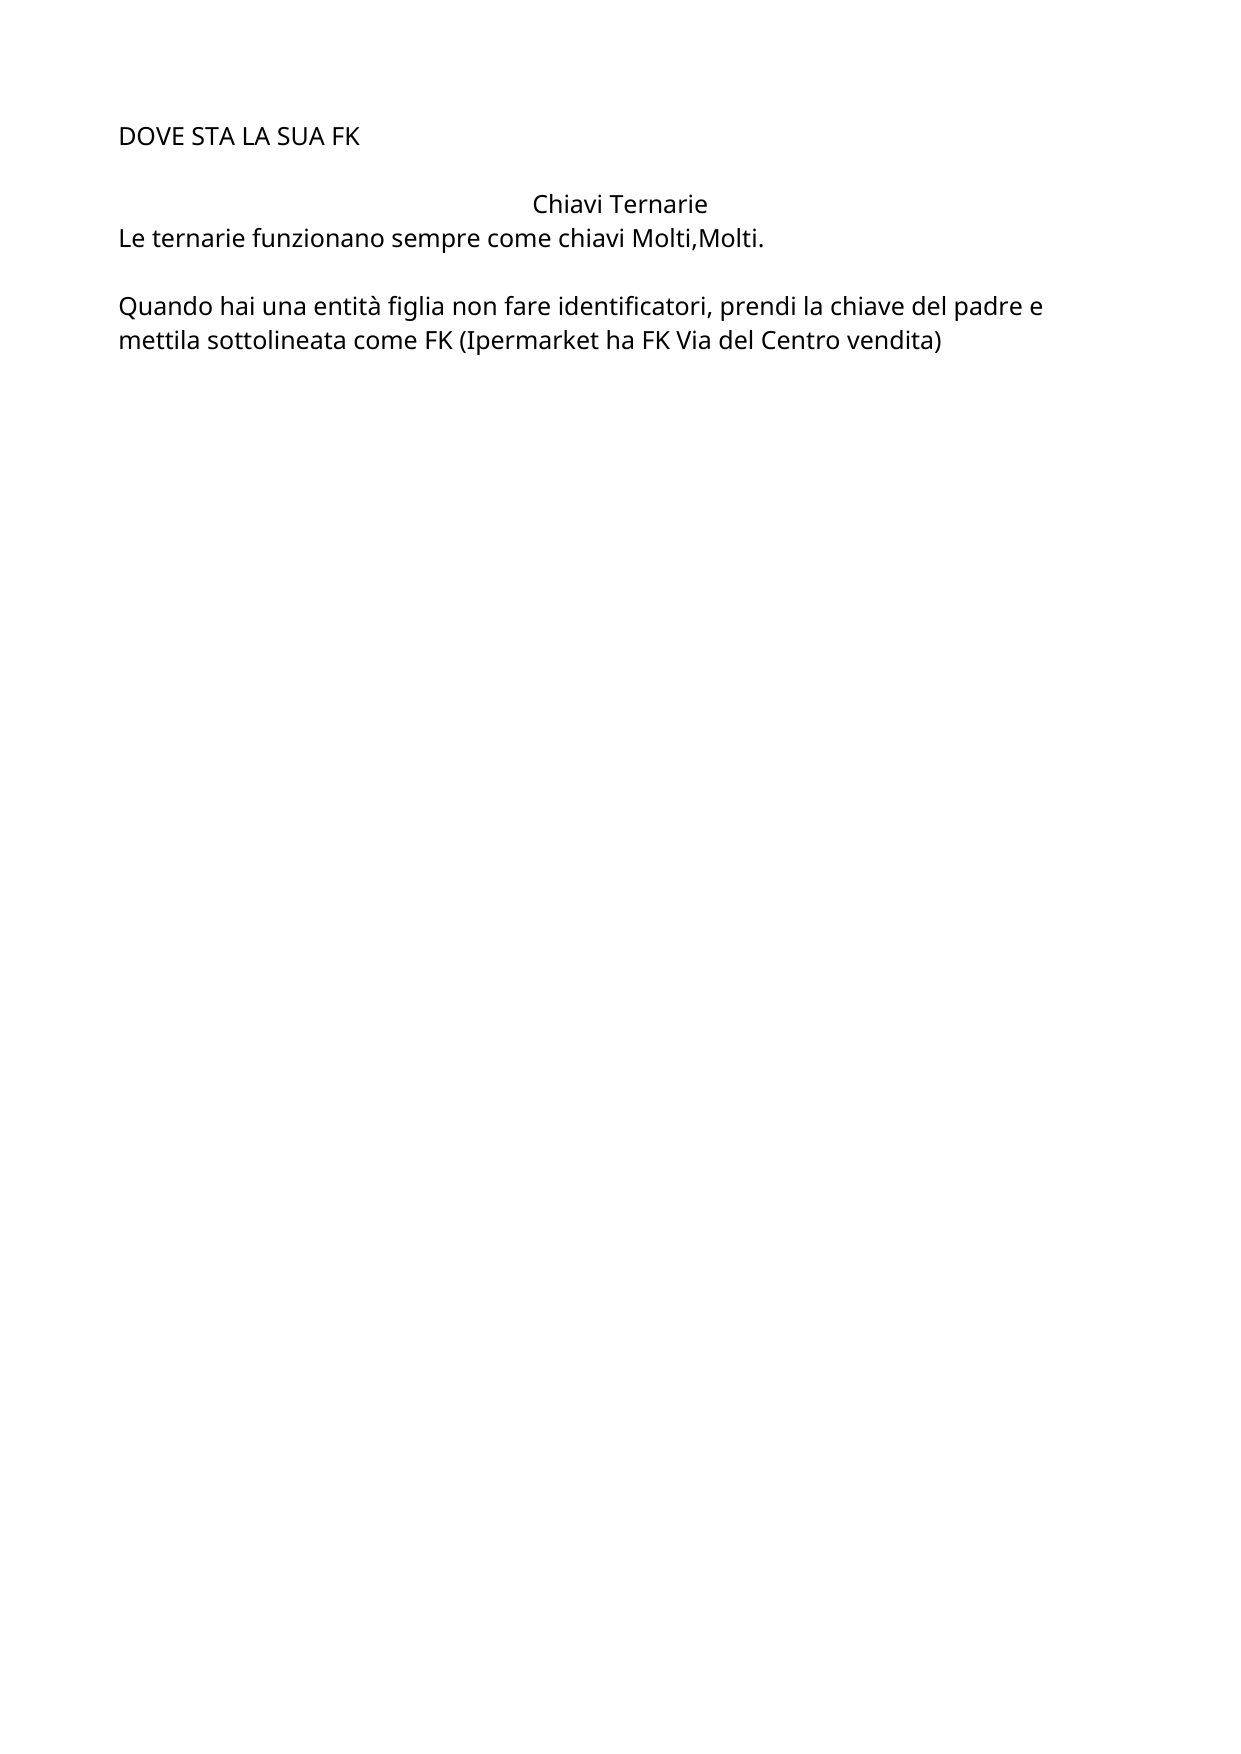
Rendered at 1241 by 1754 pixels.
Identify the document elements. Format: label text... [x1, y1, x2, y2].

text DOVE STA LA SUA FK [118, 118, 1122, 152]
text Quando hai una entità figlia non fare identificatori, prendi la chiave del padre e mettila sottolineata come FK (Ipermarket ha FK Via del Centro vendita) [118, 288, 1122, 357]
text Le ternarie funzionano sempre come chiavi Molti,Molti. [118, 220, 1122, 254]
text Chiavi Ternarie [118, 186, 1122, 220]
